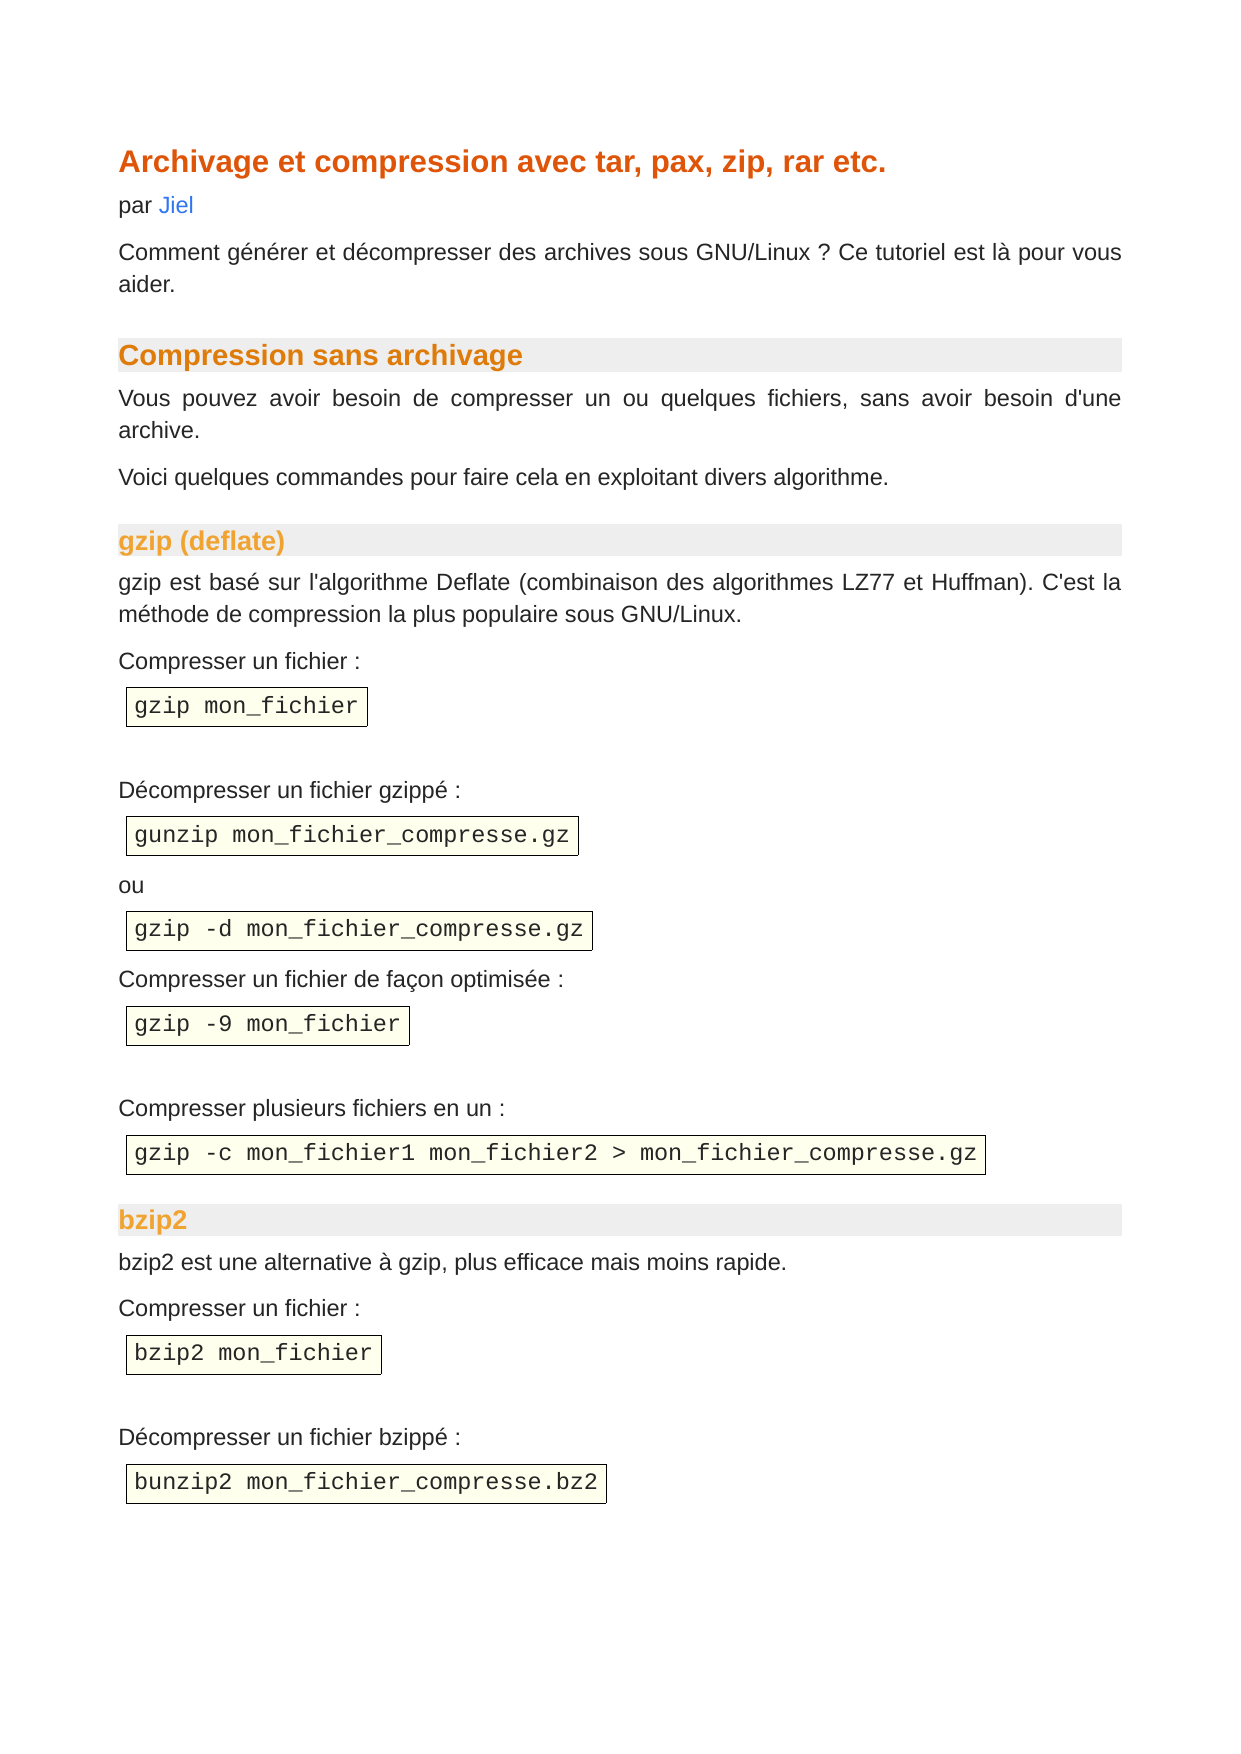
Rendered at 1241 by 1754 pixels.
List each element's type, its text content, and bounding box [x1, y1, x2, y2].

text gzip -d mon_fichier_compresse.gz [127, 912, 592, 950]
text bzip2 mon_fichier [127, 1336, 381, 1374]
text Comment générer et décompresser des archives sous GNU/Linux ? Ce tutoriel est là pour vous aider. [118, 238, 1122, 297]
text gzip mon_fichier [127, 688, 367, 726]
text [410, 1006, 1114, 1045]
text Compresser un fichier : [118, 1295, 1122, 1322]
text gunzip mon_fichier_compresse.gz [127, 817, 578, 855]
text [986, 1135, 1114, 1174]
text Voici quelques commandes pour faire cela en exploitant divers algorithme. [118, 463, 1122, 490]
text bzip2 est une alternative à gzip, plus efficace mais moins rapide. [118, 1248, 1122, 1275]
text gzip -c mon_fichier1 mon_fichier2 > mon_fichier_compresse.gz [127, 1136, 985, 1174]
text Compresser un fichier : [118, 647, 1122, 674]
subtitle bzip2 [118, 1204, 1122, 1236]
text ou [118, 871, 1122, 898]
text Vous pouvez avoir besoin de compresser un ou quelques fichiers, sans avoir besoin d'une archive. [118, 384, 1122, 443]
subtitle gzip (deflate) [118, 524, 1122, 556]
subtitle Compression sans archivage [118, 338, 1122, 372]
text [382, 1335, 1114, 1374]
text par Jiel [118, 192, 1122, 218]
text [593, 911, 1114, 950]
text [607, 1464, 1114, 1503]
text Décompresser un fichier gzippé : [118, 742, 1122, 803]
text gzip est basé sur l'algorithme Deflate (combinaison des algorithmes LZ77 et Huffman). C'est la méthode de compression la plus populaire sous GNU/Linux. [118, 568, 1122, 627]
text bunzip2 mon_fichier_compresse.bz2 [127, 1465, 606, 1503]
text [579, 816, 1114, 855]
text gzip -9 mon_fichier [127, 1007, 409, 1045]
subtitle Archivage et compression avec tar, pax, zip, rar etc. [118, 143, 1122, 179]
text Compresser plusieurs fichiers en un : [118, 1061, 1122, 1122]
text Décompresser un fichier bzippé : [118, 1390, 1122, 1451]
text Compresser un fichier de façon optimisée : [118, 966, 1122, 993]
text [368, 687, 1114, 726]
